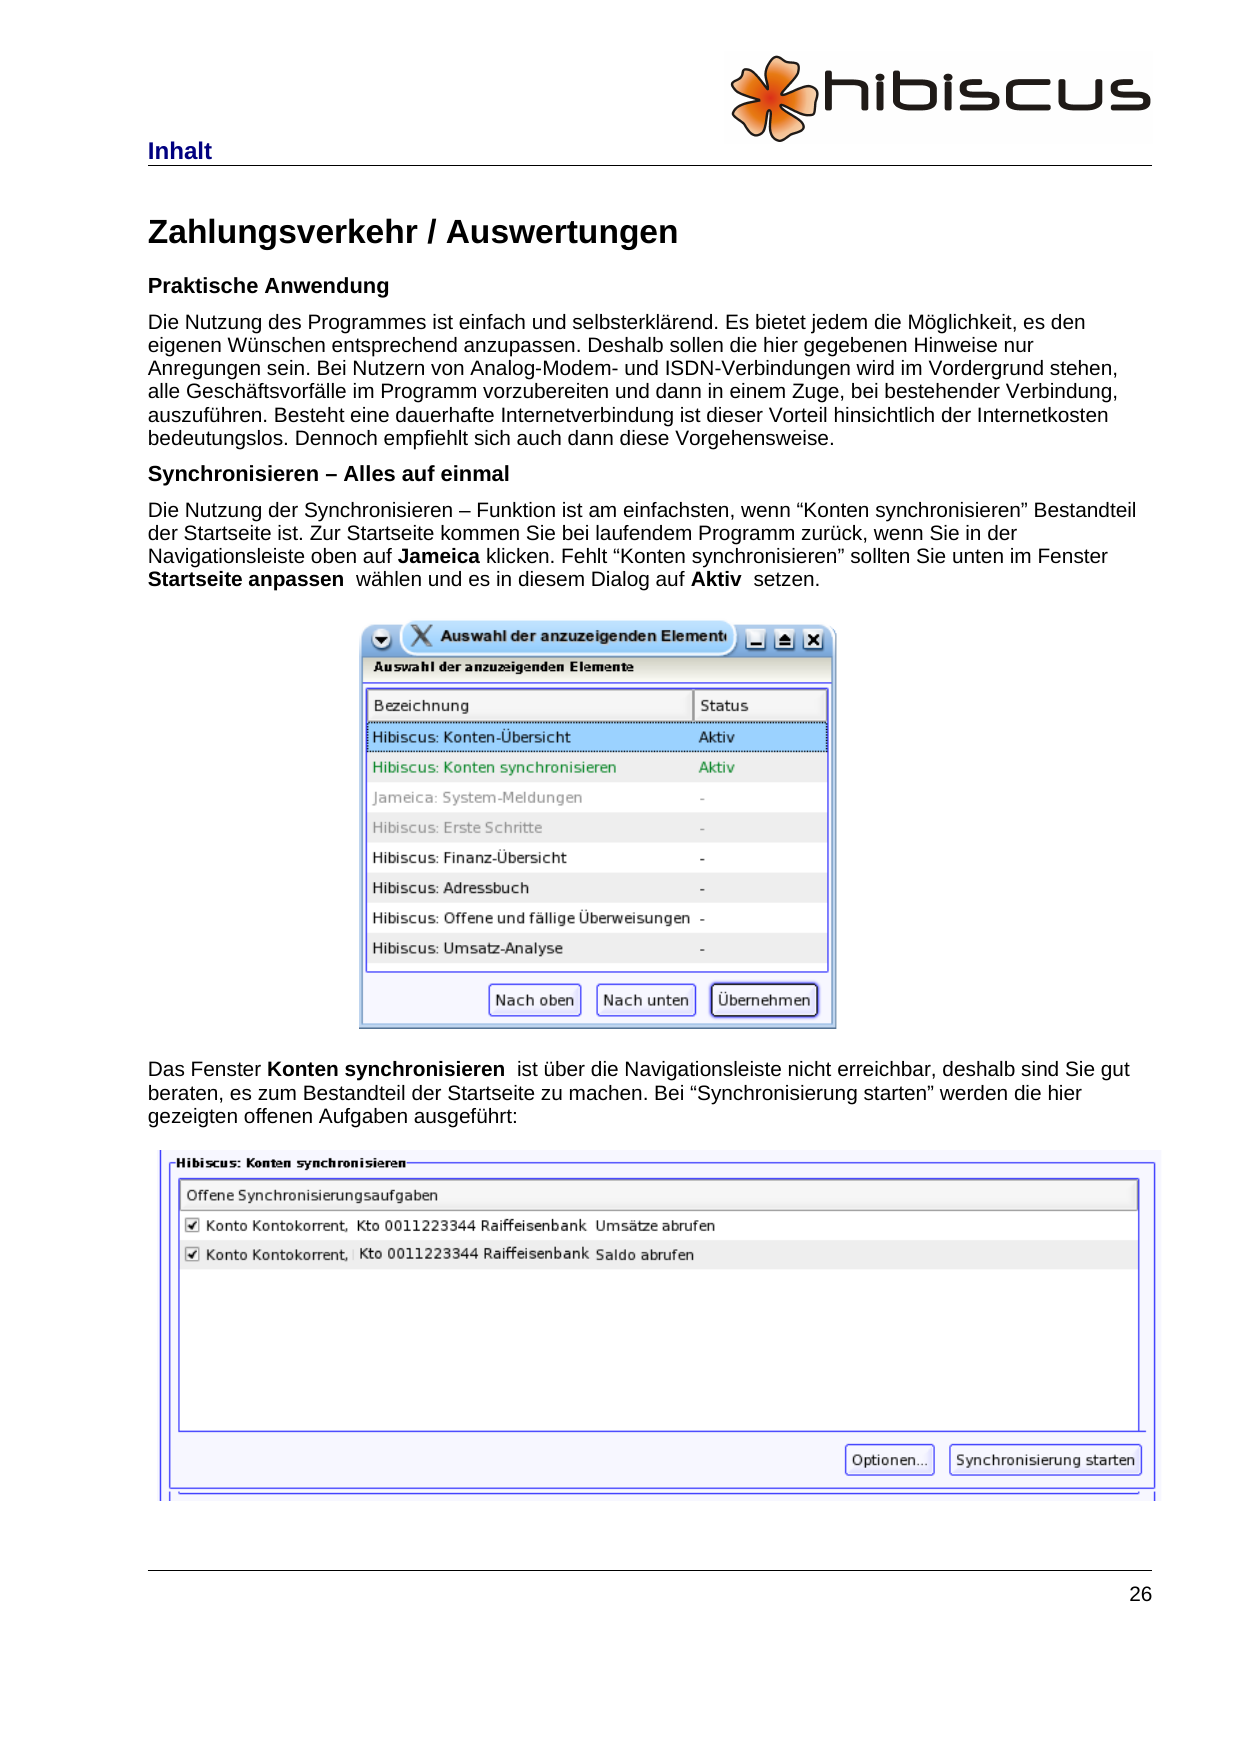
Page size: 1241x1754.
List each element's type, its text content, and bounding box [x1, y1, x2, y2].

text Das Fenster Konten synchronisieren ist über die Navigationsleiste nicht erreichbar, deshalb sind Sie gut beraten, es zum Bestandteil der Startseite zu machen. Bei “Synchronisierung starten” werden die hier gezeigten offenen Aufgaben ausgeführt: [148, 1058, 1152, 1127]
subtitle Praktische Anwendung [148, 274, 1152, 298]
picture [157, 1150, 1162, 1501]
subtitle Synchronisieren – Alles auf einmal [148, 462, 1152, 487]
picture [723, 51, 1153, 144]
text Die Nutzung der Synchronisieren – Funktion ist am einfachsten, wenn “Konten synchronisieren” Bestandteil der Startseite ist. Zur Startseite kommen Sie bei laufendem Programm zurück, wenn Sie in der Navigationsleiste oben auf Jameica klicken. Fehlt “Konten synchronisieren” sollten Sie unten im Fenster Startseite anpassen wählen und es in diesem Dialog auf Aktiv setzen. [148, 498, 1152, 591]
picture [359, 618, 837, 1029]
text Die Nutzung des Programmes ist einfach und selbsterklärend. Es bietet jedem die Möglichkeit, es den eigenen Wünschen entsprechend anzupassen. Deshalb sollen die hier gegebenen Hinweise nur Anregungen sein. Bei Nutzern von Analog-Modem- und ISDN-Verbindungen wird im Vordergrund stehen, alle Geschäftsvorfälle im Programm vorzubereiten und dann in einem Zuge, bei bestehender Verbindung, auszuführen. Besteht eine dauerhafte Internetverbindung ist dieser Vorteil hinsichtlich der Internetkosten bedeutungslos. Dennoch empfiehlt sich auch dann diese Vorgehensweise. [148, 310, 1152, 450]
subtitle Zahlungsverkehr / Auswertungen [148, 213, 1152, 250]
